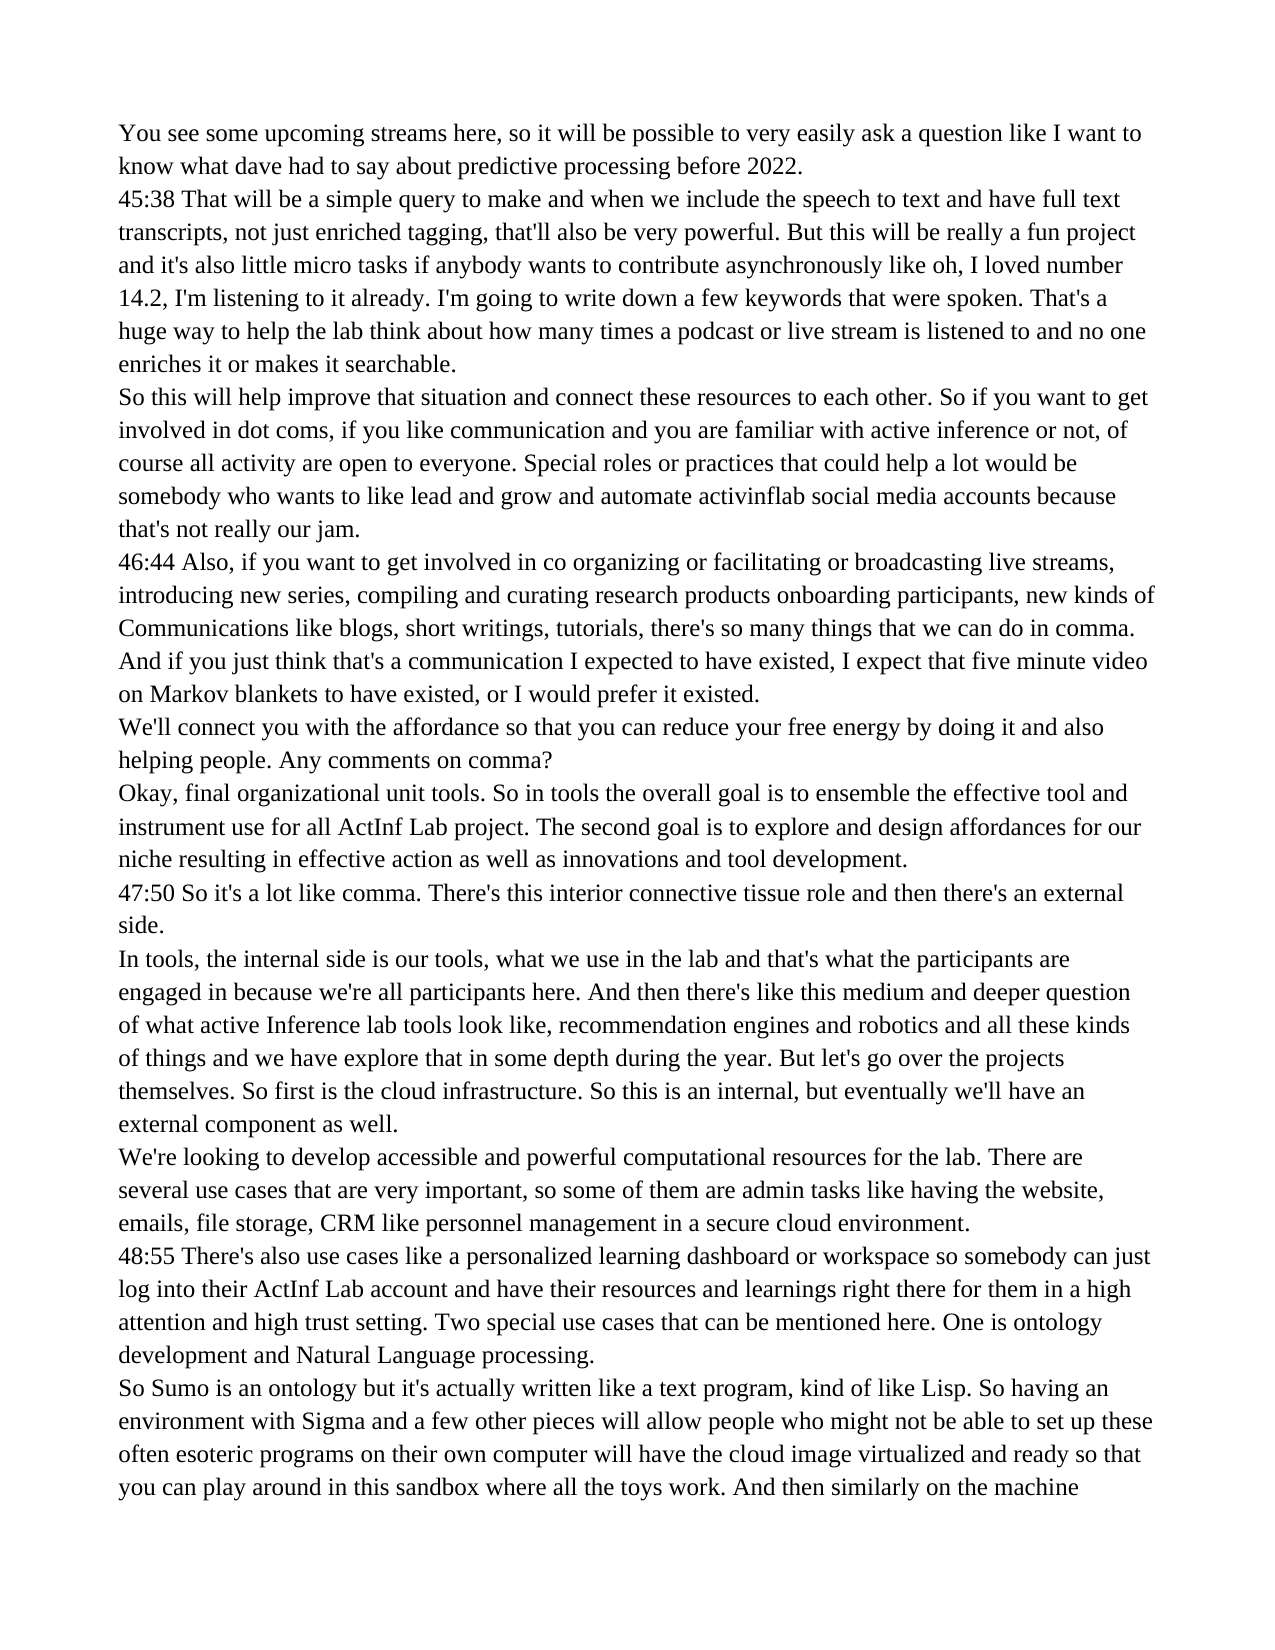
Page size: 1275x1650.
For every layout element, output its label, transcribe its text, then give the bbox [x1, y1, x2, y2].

text In tools, the internal side is our tools, what we use in the lab and that's what the participants are engaged in because we're all participants here. And then there's like this medium and deeper question of what active Inference lab tools look like, recommendation engines and robotics and all these kinds of things and we have explore that in some depth during the year. But let's go over the projects themselves. So first is the cloud infrastructure. So this is an internal, but eventually we'll have an external component as well. [118, 944, 1157, 1137]
text 48:55 There's also use cases like a personalized learning dashboard or workspace so somebody can just log into their ActInf Lab account and have their resources and learnings right there for them in a high attention and high trust setting. Two special use cases that can be mentioned here. One is ontology development and Natural Language processing. [118, 1241, 1157, 1369]
text We'll connect you with the affordance so that you can reduce your free energy by doing it and also helping people. Any comments on comma? [118, 712, 1157, 774]
text Okay, final organizational unit tools. So in tools the overall goal is to ensemble the effective tool and instrument use for all ActInf Lab project. The second goal is to explore and design affordances for our niche resulting in effective action as well as innovations and tool development. [118, 778, 1157, 873]
text So this will help improve that situation and connect these resources to each other. So if you want to get involved in dot coms, if you like communication and you are familiar with active inference or not, of course all activity are open to everyone. Special roles or practices that could help a lot would be somebody who wants to like lead and grow and automate activinflab social media accounts because that's not really our jam. [118, 382, 1157, 543]
text 46:44 Also, if you want to get involved in co organizing or facilitating or broadcasting live streams, introducing new series, compiling and curating research products onboarding participants, new kinds of Communications like blogs, short writings, tutorials, there's so many things that we can do in comma. And if you just think that's a communication I expected to have existed, I expect that five minute video on Markov blankets to have existed, or I would prefer it existed. [118, 547, 1157, 708]
text So Sumo is an ontology but it's actually written like a text program, kind of like Lisp. So having an environment with Sigma and a few other pieces will allow people who might not be able to set up these often esoteric programs on their own computer will have the cloud image virtualized and ready so that you can play around in this sandbox where all the toys work. And then similarly on the machine [118, 1373, 1157, 1501]
text 45:38 That will be a simple query to make and when we include the speech to text and have full text transcripts, not just enriched tagging, that'll also be very powerful. But this will be really a fun project and it's also little micro tasks if anybody wants to contribute asynchronously like oh, I loved number 14.2, I'm listening to it already. I'm going to write down a few keywords that were spoken. That's a huge way to help the lab think about how many times a podcast or live stream is listened to and no one enriches it or makes it searchable. [118, 184, 1157, 378]
text You see some upcoming streams here, so it will be possible to very easily ask a question like I want to know what dave had to say about predictive processing before 2022. [118, 118, 1157, 180]
text We're looking to develop accessible and powerful computational resources for the lab. There are several use cases that are very important, so some of them are admin tasks like having the website, emails, file storage, CRM like personnel management in a secure cloud environment. [118, 1142, 1157, 1237]
text 47:50 So it's a lot like comma. There's this interior connective tissue role and then there's an external side. [118, 878, 1157, 939]
